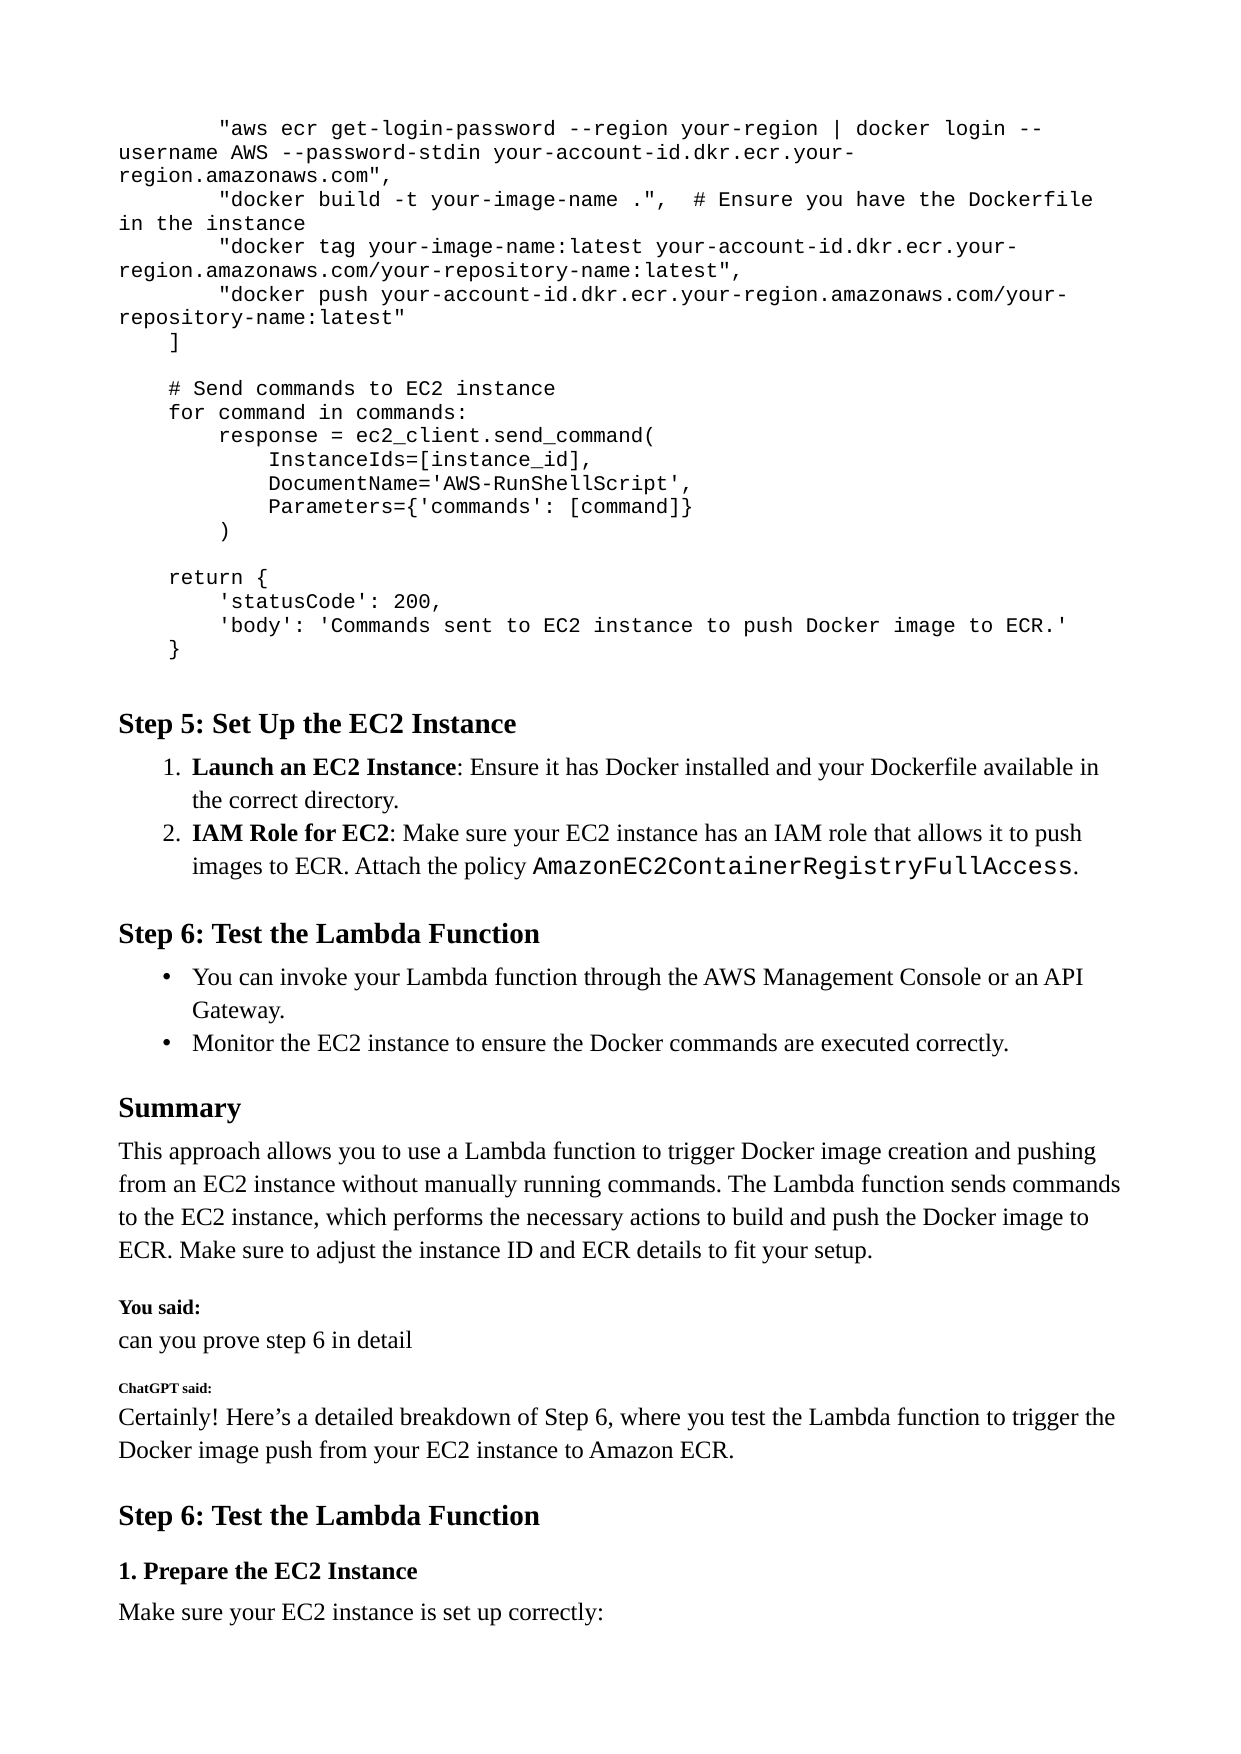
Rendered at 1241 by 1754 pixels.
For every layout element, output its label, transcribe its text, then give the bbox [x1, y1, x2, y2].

list IAM Role for EC2: Make sure your EC2 instance has an IAM role that allows it to push images to ECR. Attach the policy AmazonEC2ContainerRegistryFullAccess. [162, 818, 1122, 882]
text ] [118, 331, 1122, 354]
subtitle You said: [118, 1295, 1122, 1319]
text 'statusCode': 200, [118, 591, 1122, 615]
text Certainly! Here’s a detailed breakdown of Step 6, where you test the Lambda function to trigger the Docker image push from your EC2 instance to Amazon ECR. [118, 1402, 1122, 1464]
text ) [118, 520, 1122, 544]
text # Send commands to EC2 instance [118, 378, 1122, 402]
text DocumentName='AWS-RunShellScript', [118, 473, 1122, 496]
subtitle ChatGPT said: [118, 1379, 1122, 1396]
text This approach allows you to use a Lambda function to trigger Docker image creation and pushing from an EC2 instance without manually running commands. The Lambda function sends commands to the EC2 instance, which performs the necessary actions to build and push the Docker image to ECR. Make sure to adjust the instance ID and ECR details to fit your setup. [118, 1136, 1122, 1264]
text "docker push your-account-id.dkr.ecr.your-region.amazonaws.com/your-repository-name:latest" [118, 284, 1122, 331]
text "aws ecr get-login-password --region your-region | docker login --username AWS --password-stdin your-account-id.dkr.ecr.your-region.amazonaws.com", [118, 118, 1122, 189]
list Launch an EC2 Instance: Ensure it has Docker installed and your Dockerfile available in the correct directory. [162, 752, 1122, 814]
subtitle Step 6: Test the Lambda Function [118, 916, 1122, 949]
subtitle Step 6: Test the Lambda Function [118, 1498, 1122, 1531]
subtitle Step 5: Set Up the EC2 Instance [118, 706, 1122, 739]
text InstanceIds=[instance_id], [118, 449, 1122, 473]
text 'body': 'Commands sent to EC2 instance to push Docker image to ECR.' [118, 615, 1122, 638]
subtitle Summary [118, 1090, 1122, 1123]
text can you prove step 6 in detail [118, 1326, 1122, 1354]
text for command in commands: [118, 402, 1122, 426]
list You can invoke your Lambda function through the AWS Management Console or an API Gateway. [162, 962, 1122, 1023]
subtitle 1. Prepare the EC2 Instance [118, 1556, 1122, 1585]
text "docker build -t your-image-name .", # Ensure you have the Dockerfile in the instance [118, 189, 1122, 236]
text Make sure your EC2 instance is set up correctly: [118, 1597, 1122, 1626]
text Parameters={'commands': [command]} [118, 496, 1122, 520]
text "docker tag your-image-name:latest your-account-id.dkr.ecr.your-region.amazonaws.com/your-repository-name:latest", [118, 236, 1122, 284]
list Monitor the EC2 instance to ensure the Docker commands are executed correctly. [162, 1028, 1122, 1057]
text response = ec2_client.send_command( [118, 426, 1122, 449]
text } [118, 638, 1122, 662]
text return { [118, 567, 1122, 591]
